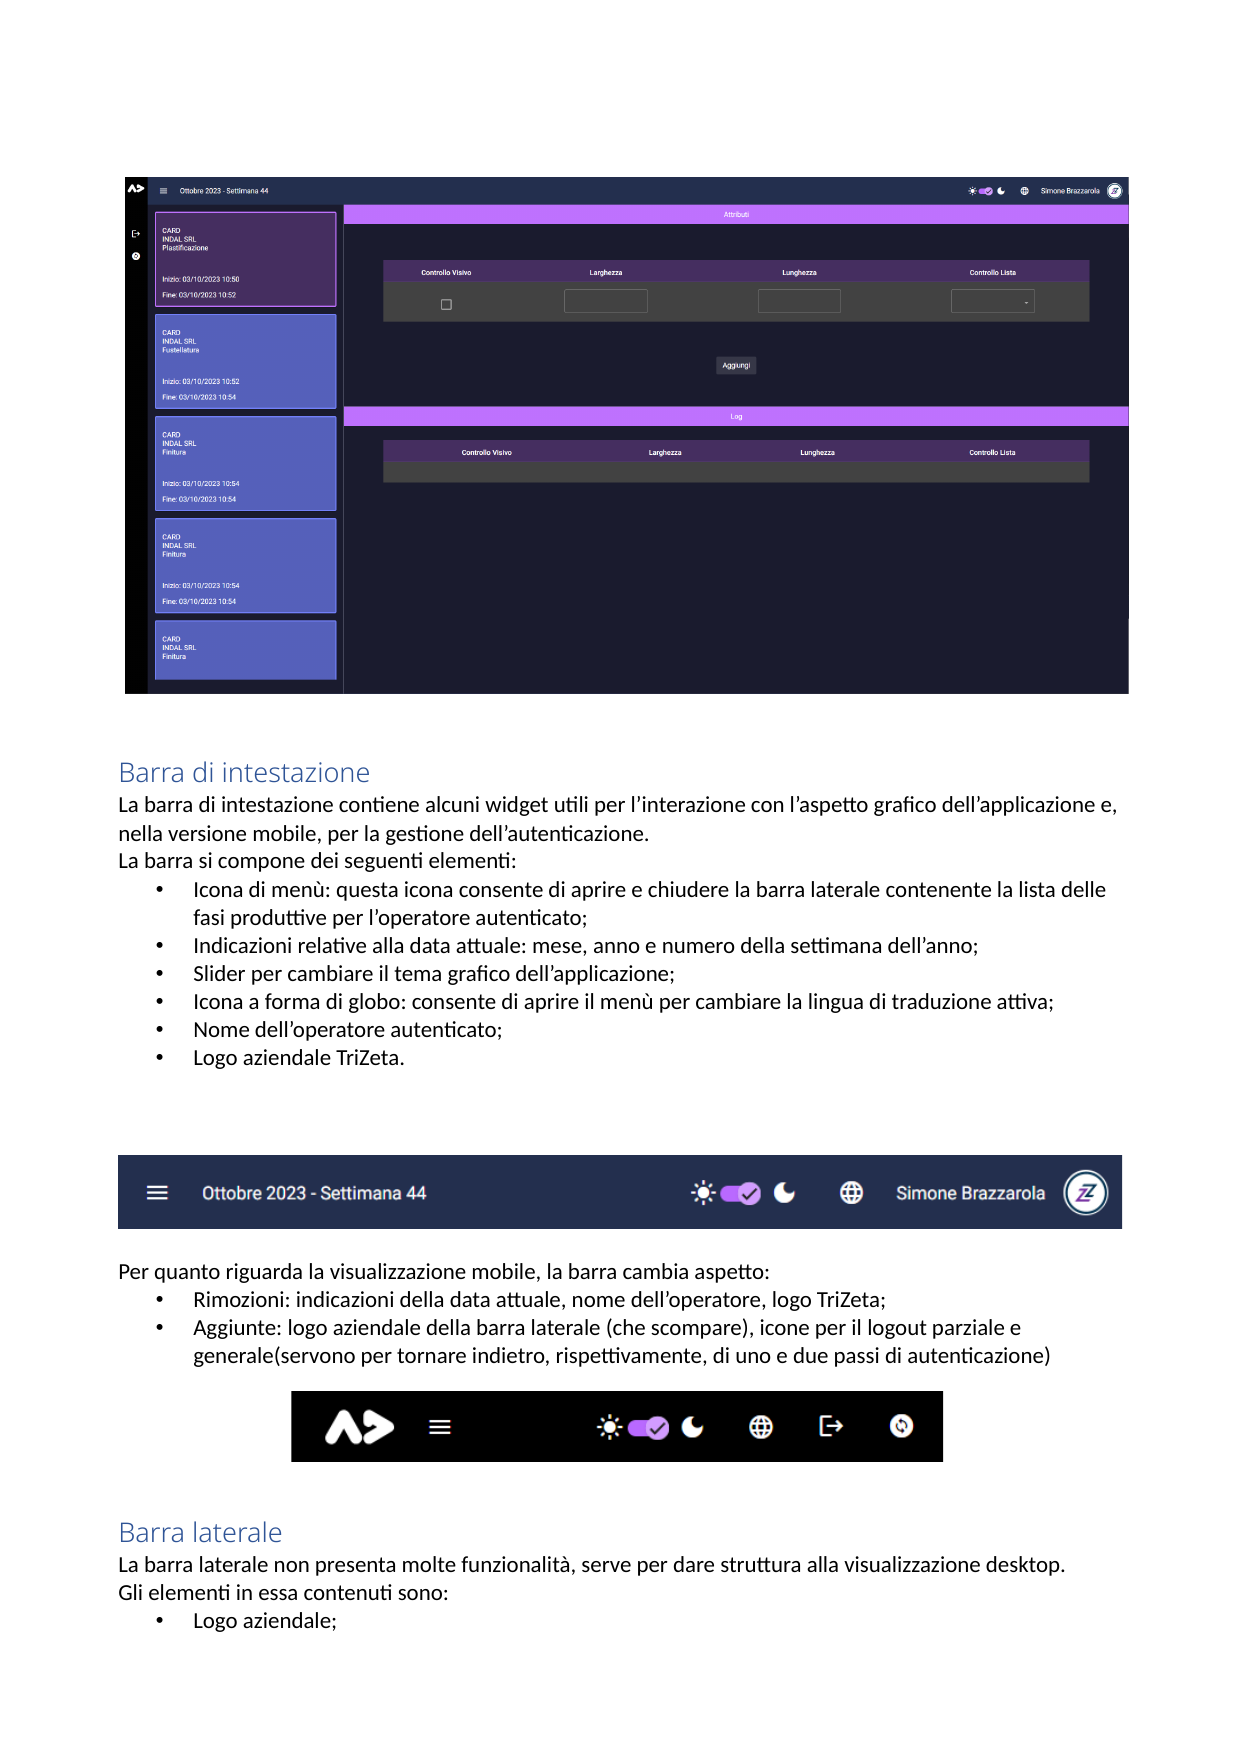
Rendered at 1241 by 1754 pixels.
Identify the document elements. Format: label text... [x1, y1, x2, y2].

list Icona di menù: questa icona consente di aprire e chiudere la barra laterale contenente la lista delle fasi produttive per l’operatore autenticato; [156, 875, 1122, 931]
subtitle Barra laterale [118, 1513, 1122, 1550]
list Slider per cambiare il tema grafico dell’applicazione; [156, 959, 1122, 987]
text Per quanto riguarda la visualizzazione mobile, la barra cambia aspetto: [118, 1257, 1122, 1285]
text La barra di intestazione contiene alcuni widget utili per l’interazione con l’aspetto grafico dell’applicazione e, nella versione mobile, per la gestione dell’autenticazione. [118, 791, 1122, 847]
picture [291, 1391, 944, 1462]
list Icona a forma di globo: consente di aprire il menù per cambiare la lingua di traduzione attiva; [156, 987, 1122, 1015]
list Rimozioni: indicazioni della data attuale, nome dell’operatore, logo TriZeta; [156, 1285, 1122, 1313]
text La barra si compone dei seguenti elementi: [118, 847, 1122, 875]
text Gli elementi in essa contenuti sono: [118, 1578, 1122, 1606]
list Indicazioni relative alla data attuale: mese, anno e numero della settimana dell’anno; [156, 931, 1122, 959]
picture [118, 1155, 1123, 1229]
subtitle Barra di intestazione [118, 754, 1122, 791]
list Logo aziendale TriZeta. [156, 1043, 1122, 1071]
list Aggiunte: logo aziendale della barra laterale (che scompare), icone per il logout parziale e generale(servono per tornare indietro, rispettivamente, di uno e due passi di autenticazione) [156, 1313, 1122, 1369]
text La barra laterale non presenta molte funzionalità, serve per dare struttura alla visualizzazione desktop. [118, 1550, 1122, 1578]
list Logo aziendale; [156, 1606, 1122, 1634]
list Nome dell’operatore autenticato; [156, 1015, 1122, 1043]
picture [125, 177, 1129, 694]
